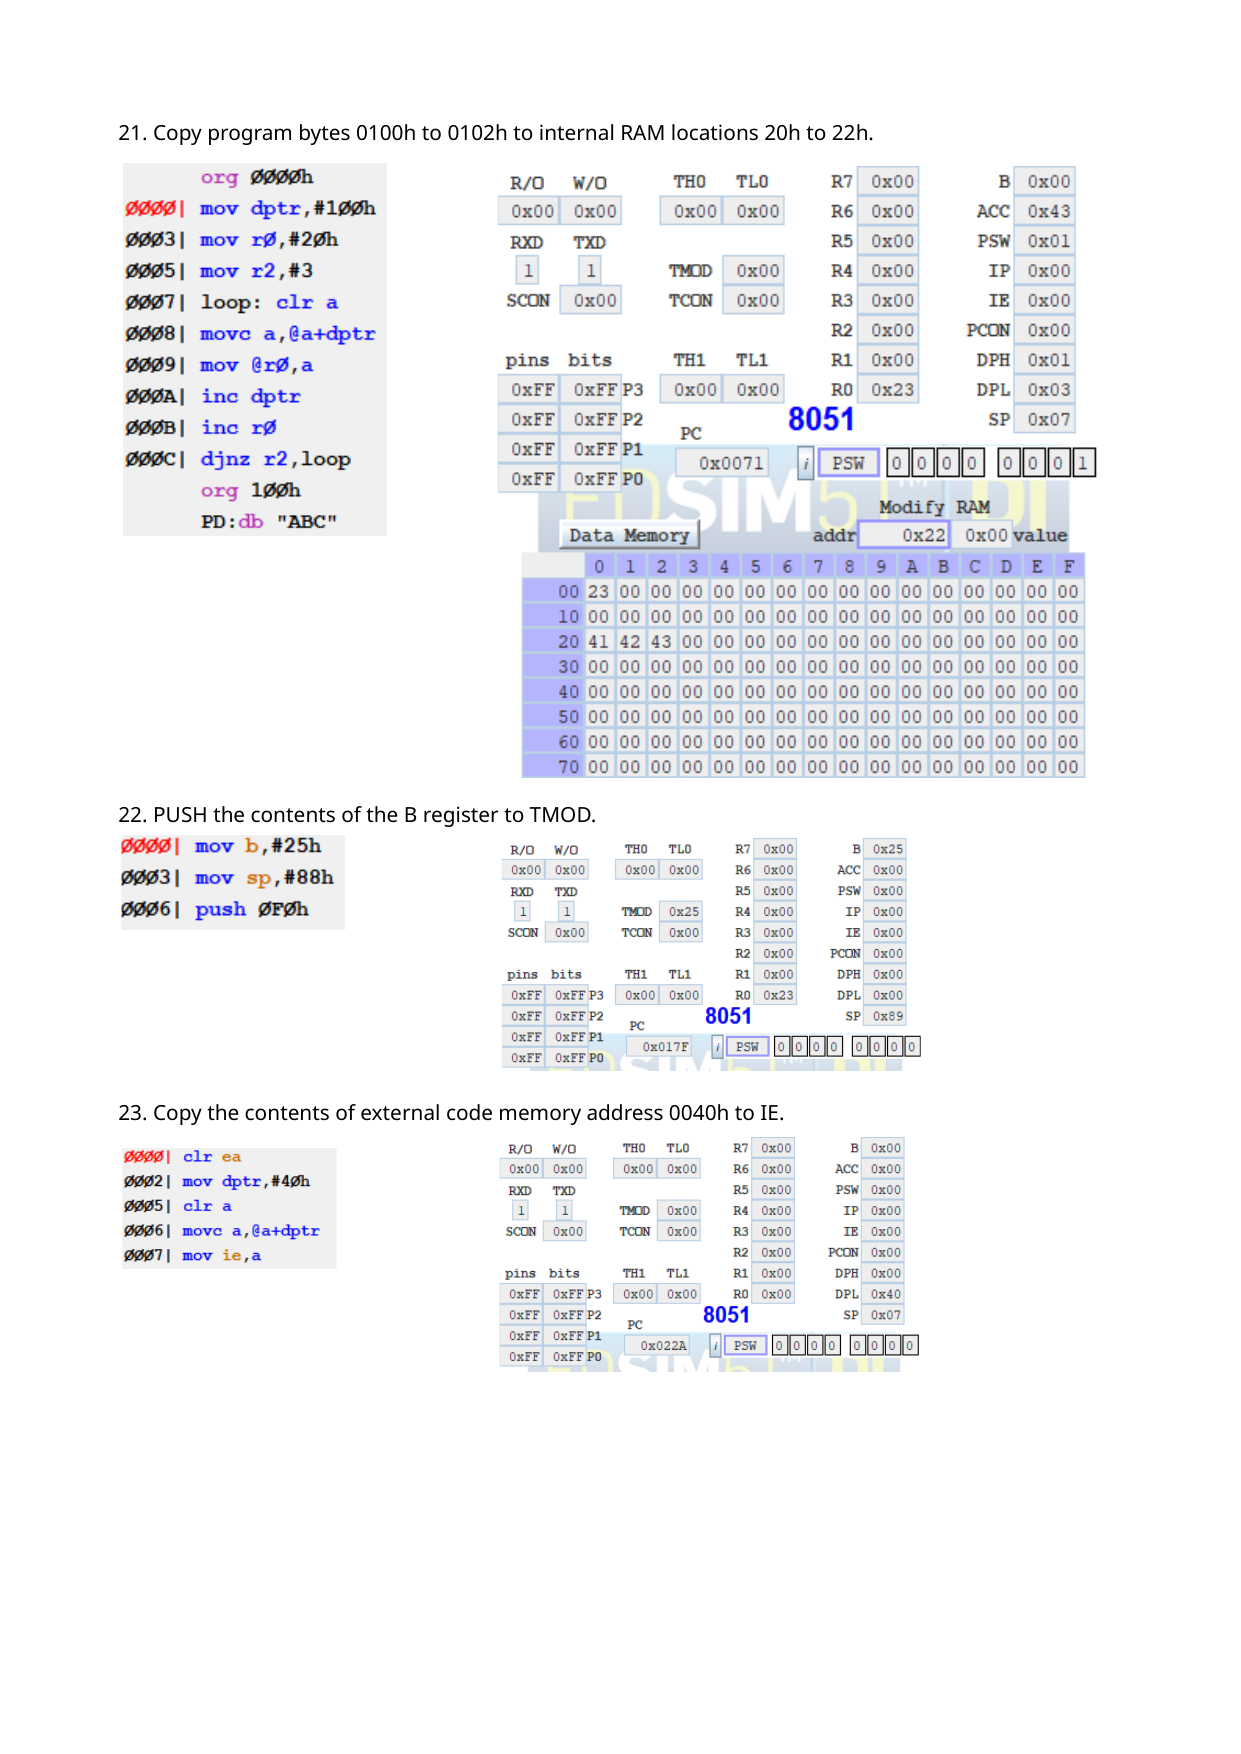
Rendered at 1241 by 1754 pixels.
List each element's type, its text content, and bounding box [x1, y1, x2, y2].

text 23. Copy the contents of external code memory address 0040h to IE. [118, 1098, 1122, 1127]
picture [121, 835, 345, 930]
picture [497, 166, 1098, 778]
picture [123, 163, 387, 536]
picture [501, 838, 921, 1071]
text 21. Copy program bytes 0100h to 0102h to internal RAM locations 20h to 22h. [118, 118, 1122, 147]
picture [122, 1148, 337, 1269]
picture [499, 1137, 920, 1372]
text 22. PUSH the contents of the B register to TMOD. [118, 801, 1122, 829]
